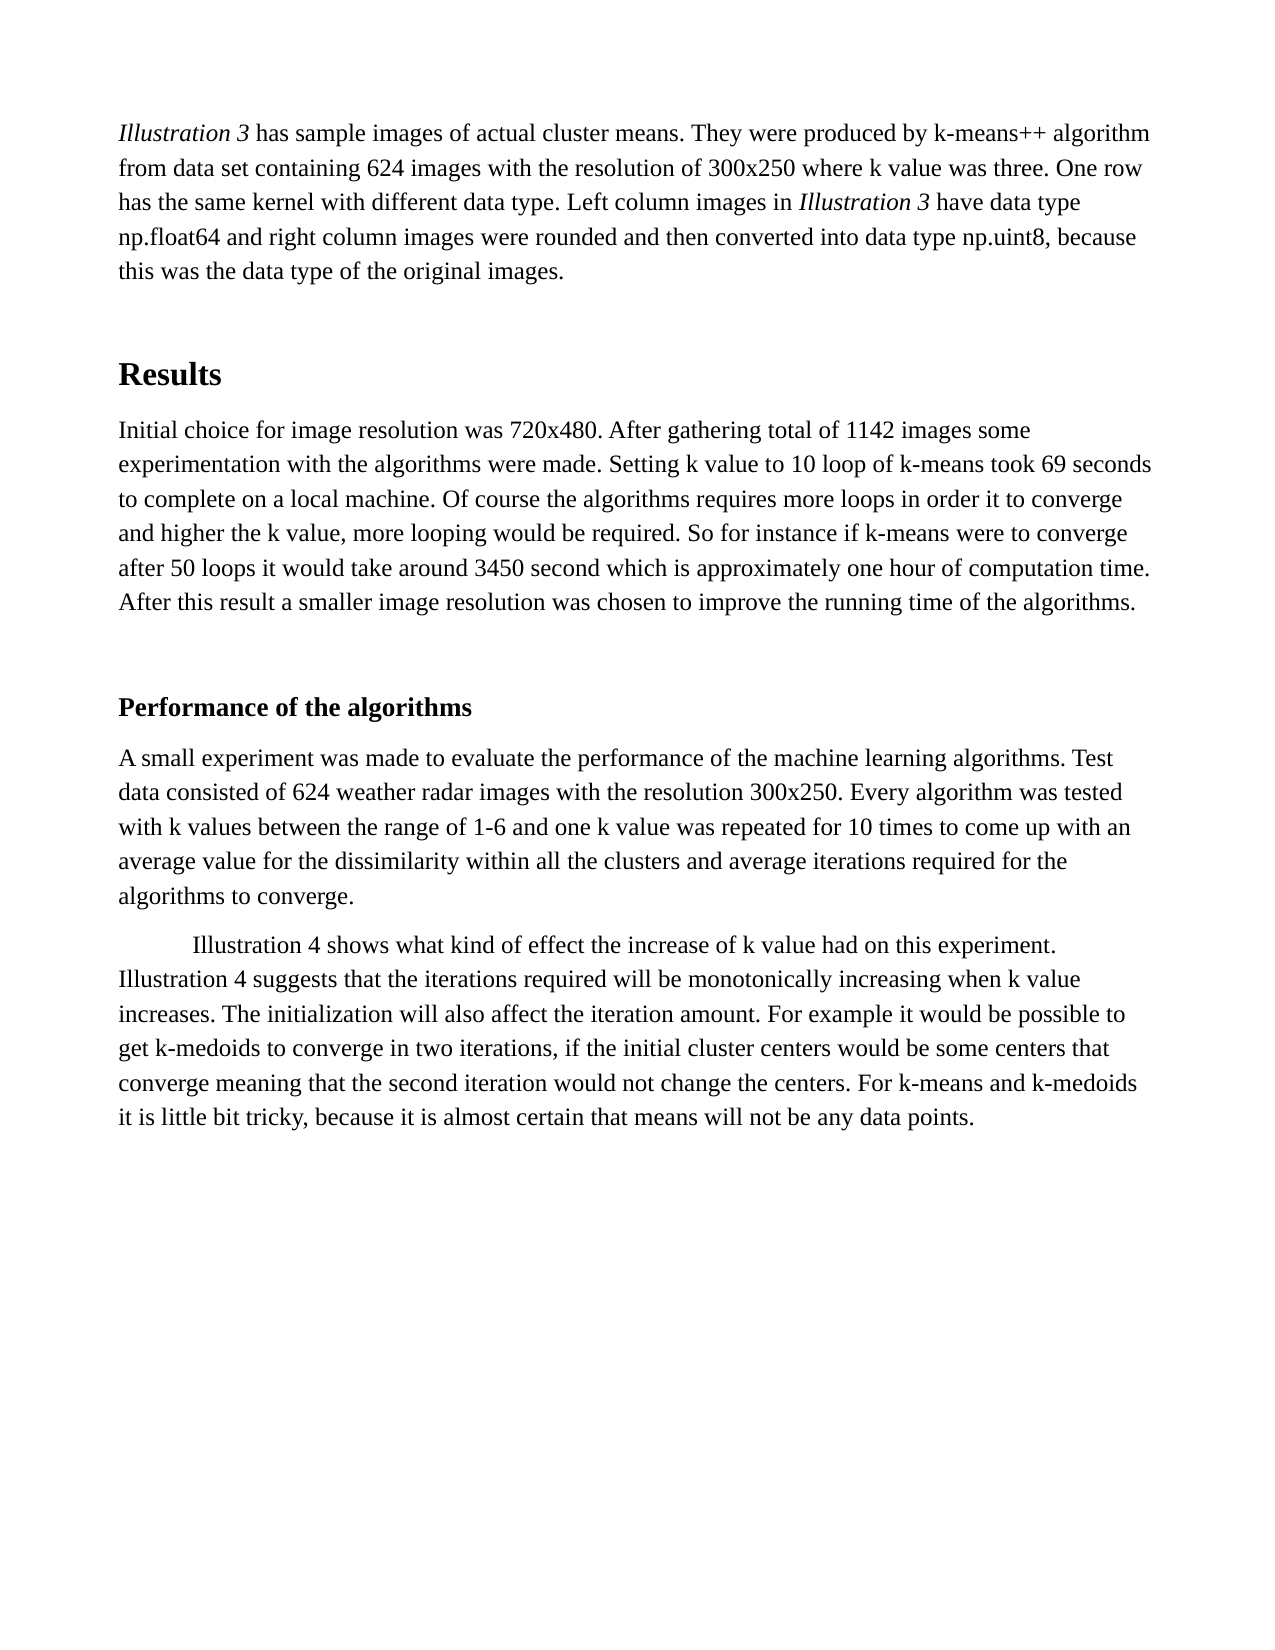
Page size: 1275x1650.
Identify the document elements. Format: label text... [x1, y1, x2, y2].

text Initial choice for image resolution was 720x480. After gathering total of 1142 images some experimentation with the algorithms were made. Setting k value to 10 loop of k-means took 69 seconds to complete on a local machine. Of course the algorithms requires more loops in order it to converge and higher the k value, more looping would be required. So for instance if k-means were to converge after 50 loops it would take around 3450 second which is approximately one hour of computation time. After this result a smaller image resolution was chosen to improve the running time of the algorithms. [118, 415, 1157, 616]
text Performance of the algorithms [118, 691, 1157, 722]
text Illustration 3 has sample images of actual cluster means. They were produced by k-means++ algorithm from data set containing 624 images with the resolution of 300x250 where k value was three. One row has the same kernel with different data type. Left column images in Illustration 3 have data type np.float64 and right column images were rounded and then converted into data type np.uint8, because this was the data type of the original images. [118, 118, 1157, 285]
text Illustration 4 shows what kind of effect the increase of k value had on this experiment. Illustration 4 suggests that the iterations required will be monotonically increasing when k value increases. The initialization will also affect the iteration amount. For example it would be possible to get k-medoids to converge in two iterations, if the initial cluster centers would be some centers that converge meaning that the second iteration would not change the centers. For k-means and k-medoids it is little bit tricky, because it is almost certain that means will not be any data points. [118, 930, 1157, 1131]
text A small experiment was made to evaluate the performance of the machine learning algorithms. Test data consisted of 624 weather radar images with the resolution 300x250. Every algorithm was tested with k values between the range of 1-6 and one k value was repeated for 10 times to come up with an average value for the dissimilarity within all the clusters and average iterations required for the algorithms to converge. [118, 743, 1157, 909]
text Results [118, 354, 1157, 392]
